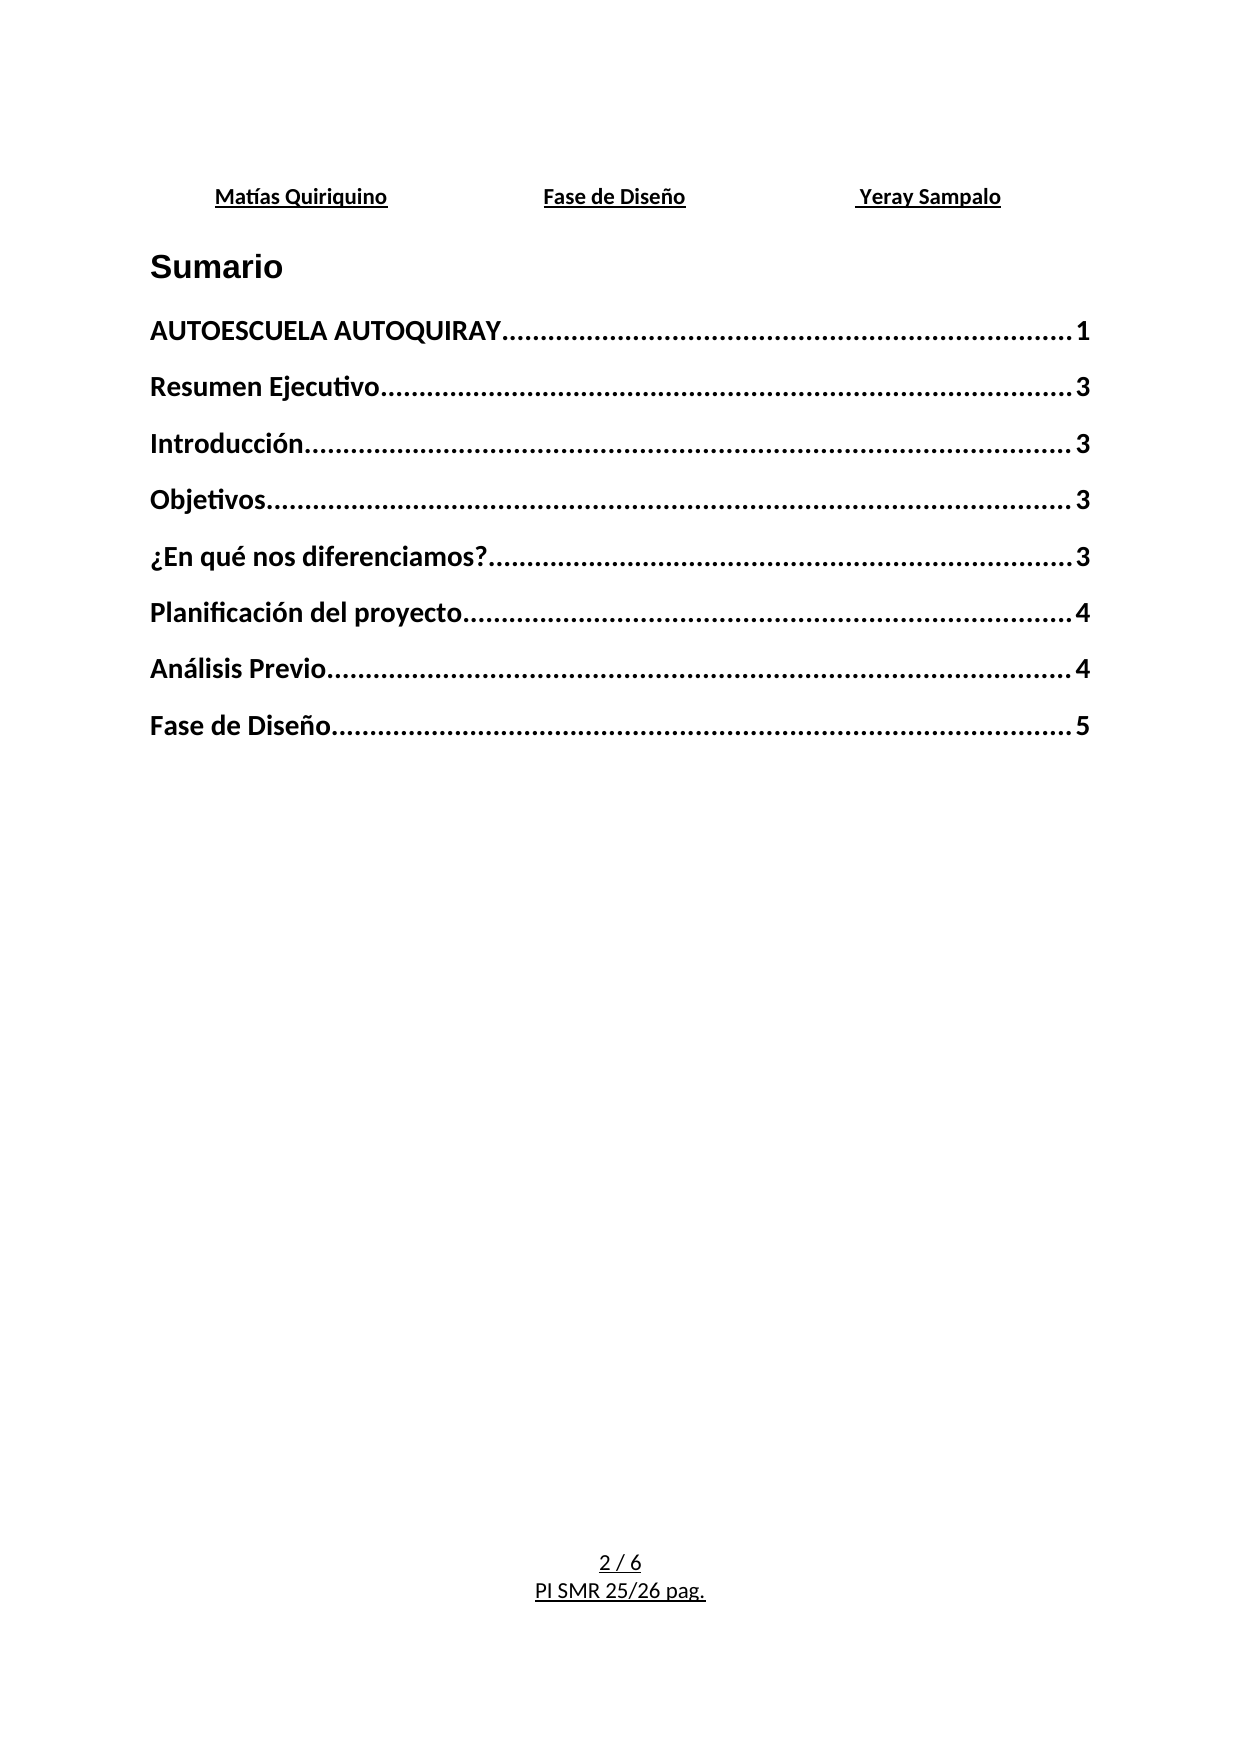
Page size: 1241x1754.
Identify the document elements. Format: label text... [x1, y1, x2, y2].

subtitle Introducción 3 [150, 425, 1090, 460]
subtitle Sumario [150, 247, 1090, 285]
subtitle Fase de Diseño 5 [150, 707, 1090, 743]
subtitle Objetivos 3 [150, 481, 1090, 517]
subtitle Planificación del proyecto 4 [150, 594, 1090, 630]
subtitle Análisis Previo 4 [150, 651, 1090, 686]
subtitle Resumen Ejecutivo 3 [150, 368, 1090, 404]
subtitle AUTOESCUELA AUTOQUIRAY 1 [150, 312, 1090, 347]
subtitle ¿En qué nos diferenciamos? 3 [150, 538, 1090, 573]
